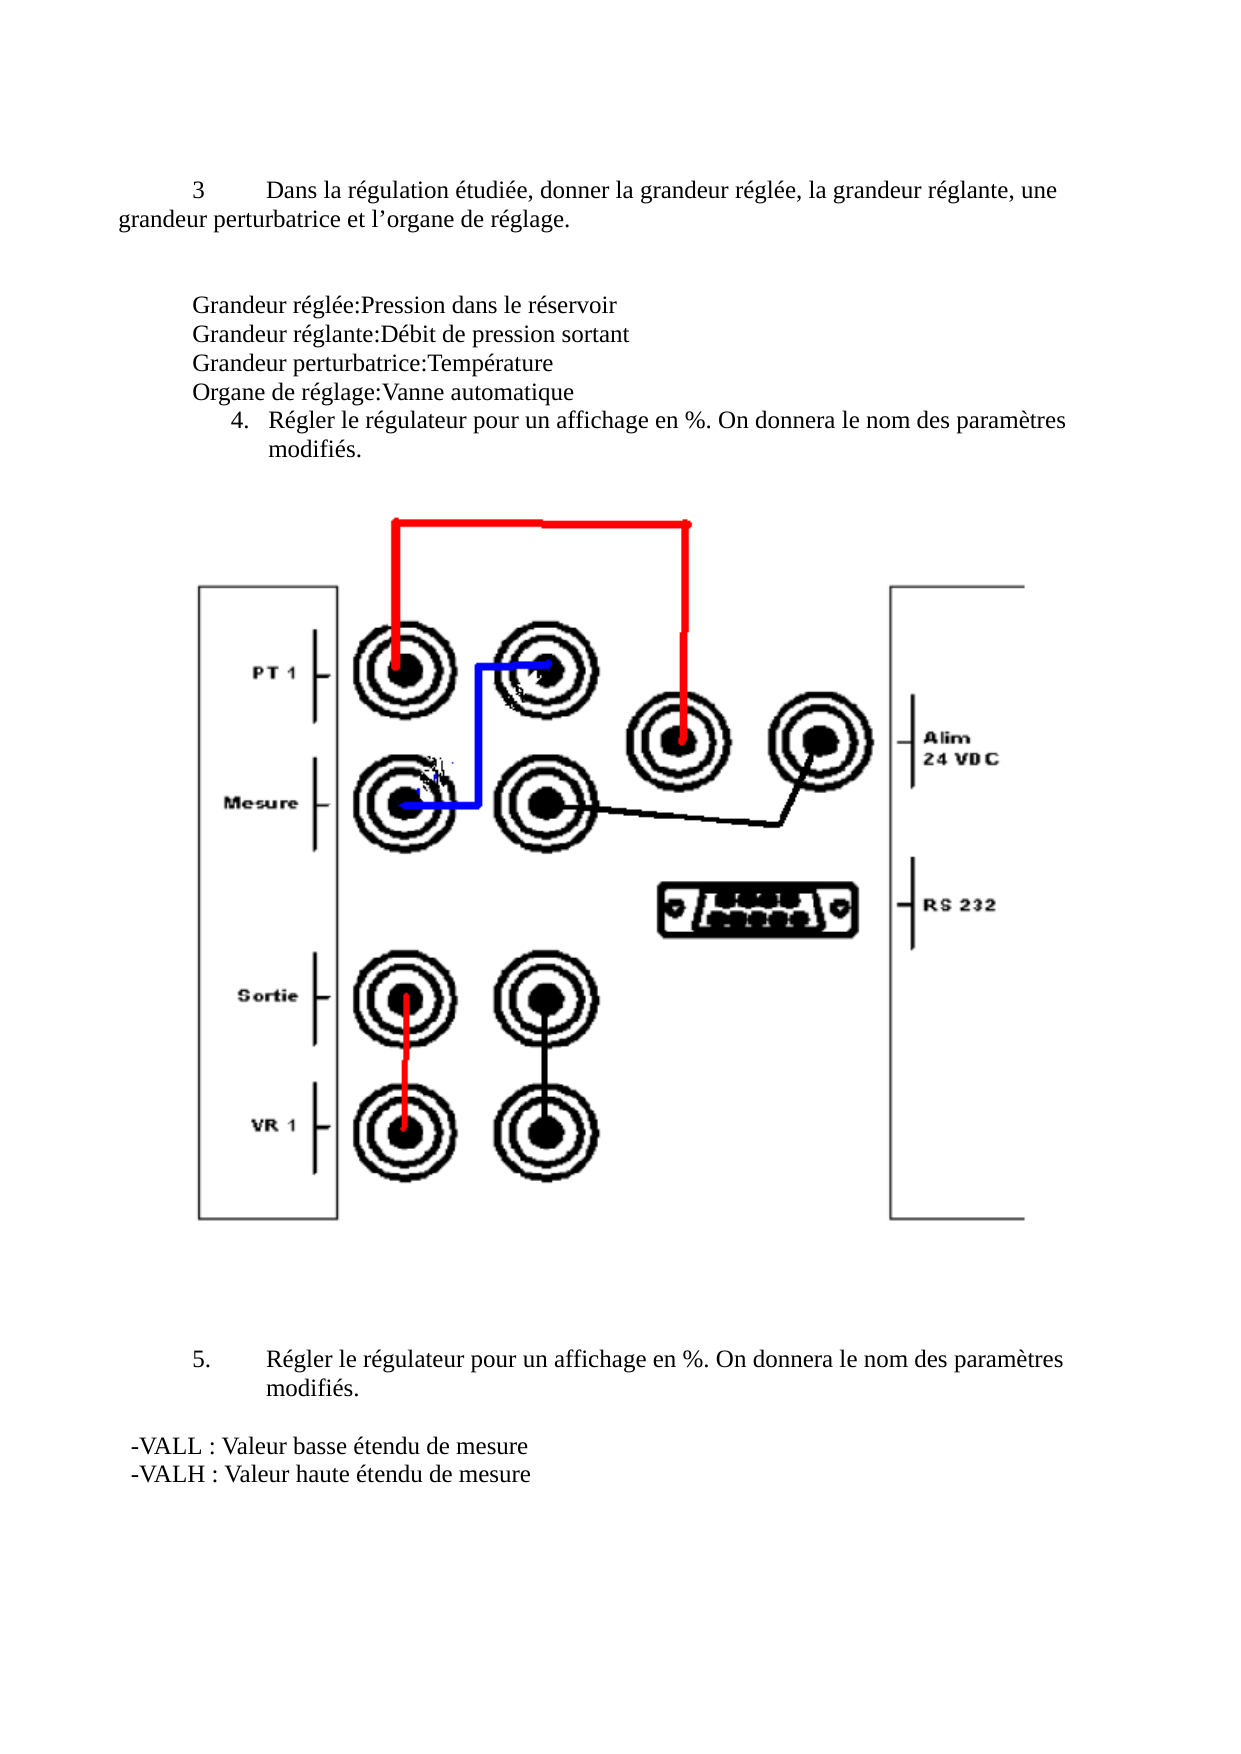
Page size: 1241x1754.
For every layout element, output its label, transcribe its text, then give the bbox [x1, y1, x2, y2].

text -VALH : Valeur haute étendu de mesure [118, 1459, 1122, 1488]
text 3 Dans la régulation étudiée, donner la grandeur réglée, la grandeur réglante, une grandeur perturbatrice et l’organe de réglage. [118, 176, 1122, 233]
text Grandeur réglée:Pression dans le réservoir [118, 291, 1122, 319]
text Grandeur perturbatrice:Température [118, 348, 1122, 377]
list Régler le régulateur pour un affichage en %. On donnera le nom des paramètres modifiés. [231, 406, 1122, 463]
text Grande ur réglante:Débit de pression sortant [118, 319, 1122, 348]
text 5. Régler le régulateur pour un affichage en %. On donnera le nom des paramètres modifiés. [118, 1344, 1122, 1402]
text Organe de réglage:Vanne automatique [118, 377, 1122, 406]
text -VALL : Valeur basse étendu de mesure [118, 1431, 1122, 1459]
